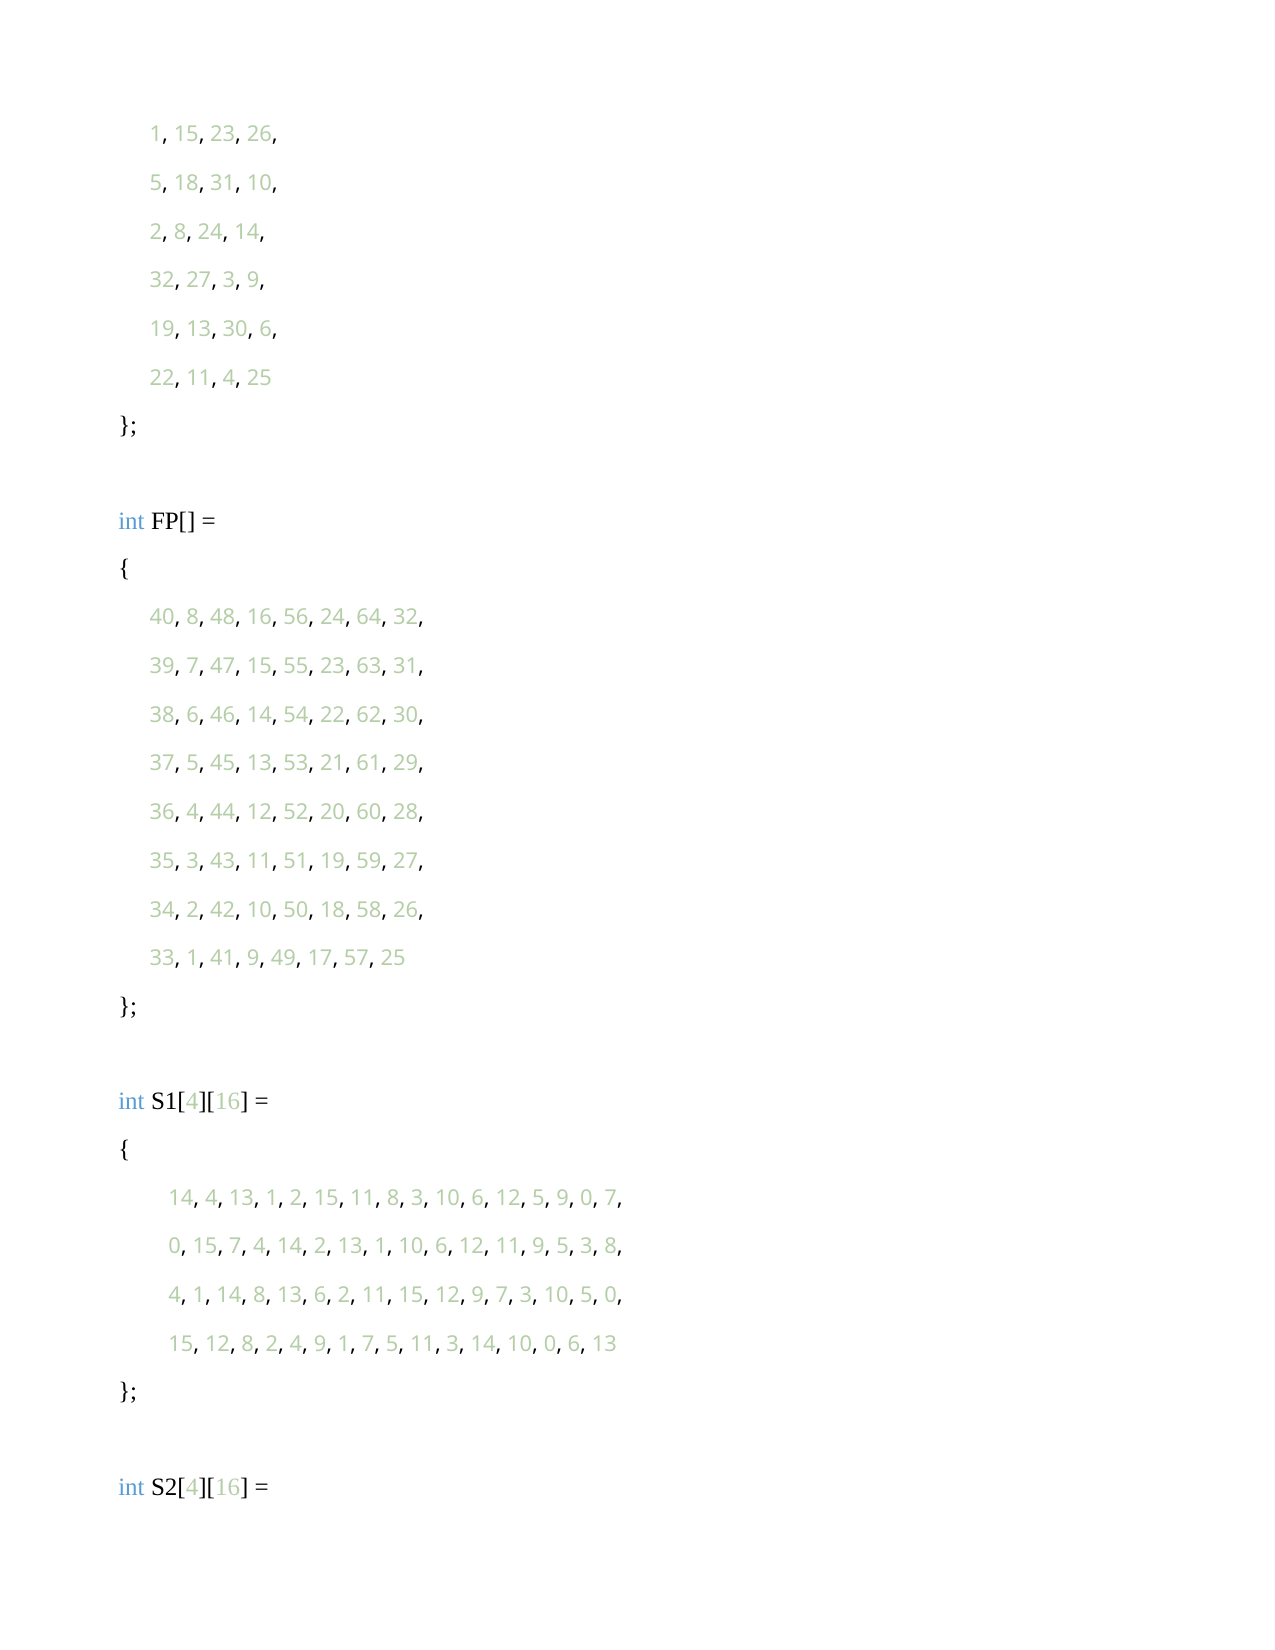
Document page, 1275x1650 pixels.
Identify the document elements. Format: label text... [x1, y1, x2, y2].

text 14, 4, 13, 1, 2, 15, 11, 8, 3, 10, 6, 12, 5, 9, 0, 7, [118, 1181, 1157, 1211]
text 34, 2, 42, 10, 50, 18, 58, 26, [118, 893, 1157, 923]
text 37, 5, 45, 13, 53, 21, 61, 29, [118, 747, 1157, 777]
text }; [118, 411, 1157, 439]
text 0, 15, 7, 4, 14, 2, 13, 1, 10, 6, 12, 11, 9, 5, 3, 8, [118, 1230, 1157, 1260]
text 4, 1, 14, 8, 13, 6, 2, 11, 15, 12, 9, 7, 3, 10, 5, 0, [118, 1279, 1157, 1309]
text 38, 6, 46, 14, 54, 22, 62, 30, [118, 698, 1157, 728]
text { [118, 1134, 1157, 1163]
text int S1[4][16] = [118, 1086, 1157, 1115]
text int S2[4][16] = [118, 1472, 1157, 1500]
text 40, 8, 48, 16, 56, 24, 64, 32, [118, 601, 1157, 631]
text }; [118, 991, 1157, 1020]
text }; [118, 1376, 1157, 1405]
text 2, 8, 24, 14, [118, 216, 1157, 245]
text 35, 3, 43, 11, 51, 19, 59, 27, [118, 845, 1157, 874]
text 32, 27, 3, 9, [118, 264, 1157, 294]
text 19, 13, 30, 6, [118, 313, 1157, 343]
text int FP[] = [118, 506, 1157, 534]
text 1, 15, 23, 26, [118, 118, 1157, 148]
text 36, 4, 44, 12, 52, 20, 60, 28, [118, 796, 1157, 826]
text 22, 11, 4, 25 [118, 362, 1157, 392]
text { [118, 553, 1157, 582]
text 33, 1, 41, 9, 49, 17, 57, 25 [118, 942, 1157, 972]
text 15, 12, 8, 2, 4, 9, 1, 7, 5, 11, 3, 14, 10, 0, 6, 13 [118, 1328, 1157, 1357]
text 5, 18, 31, 10, [118, 167, 1157, 197]
text 39, 7, 47, 15, 55, 23, 63, 31, [118, 650, 1157, 679]
